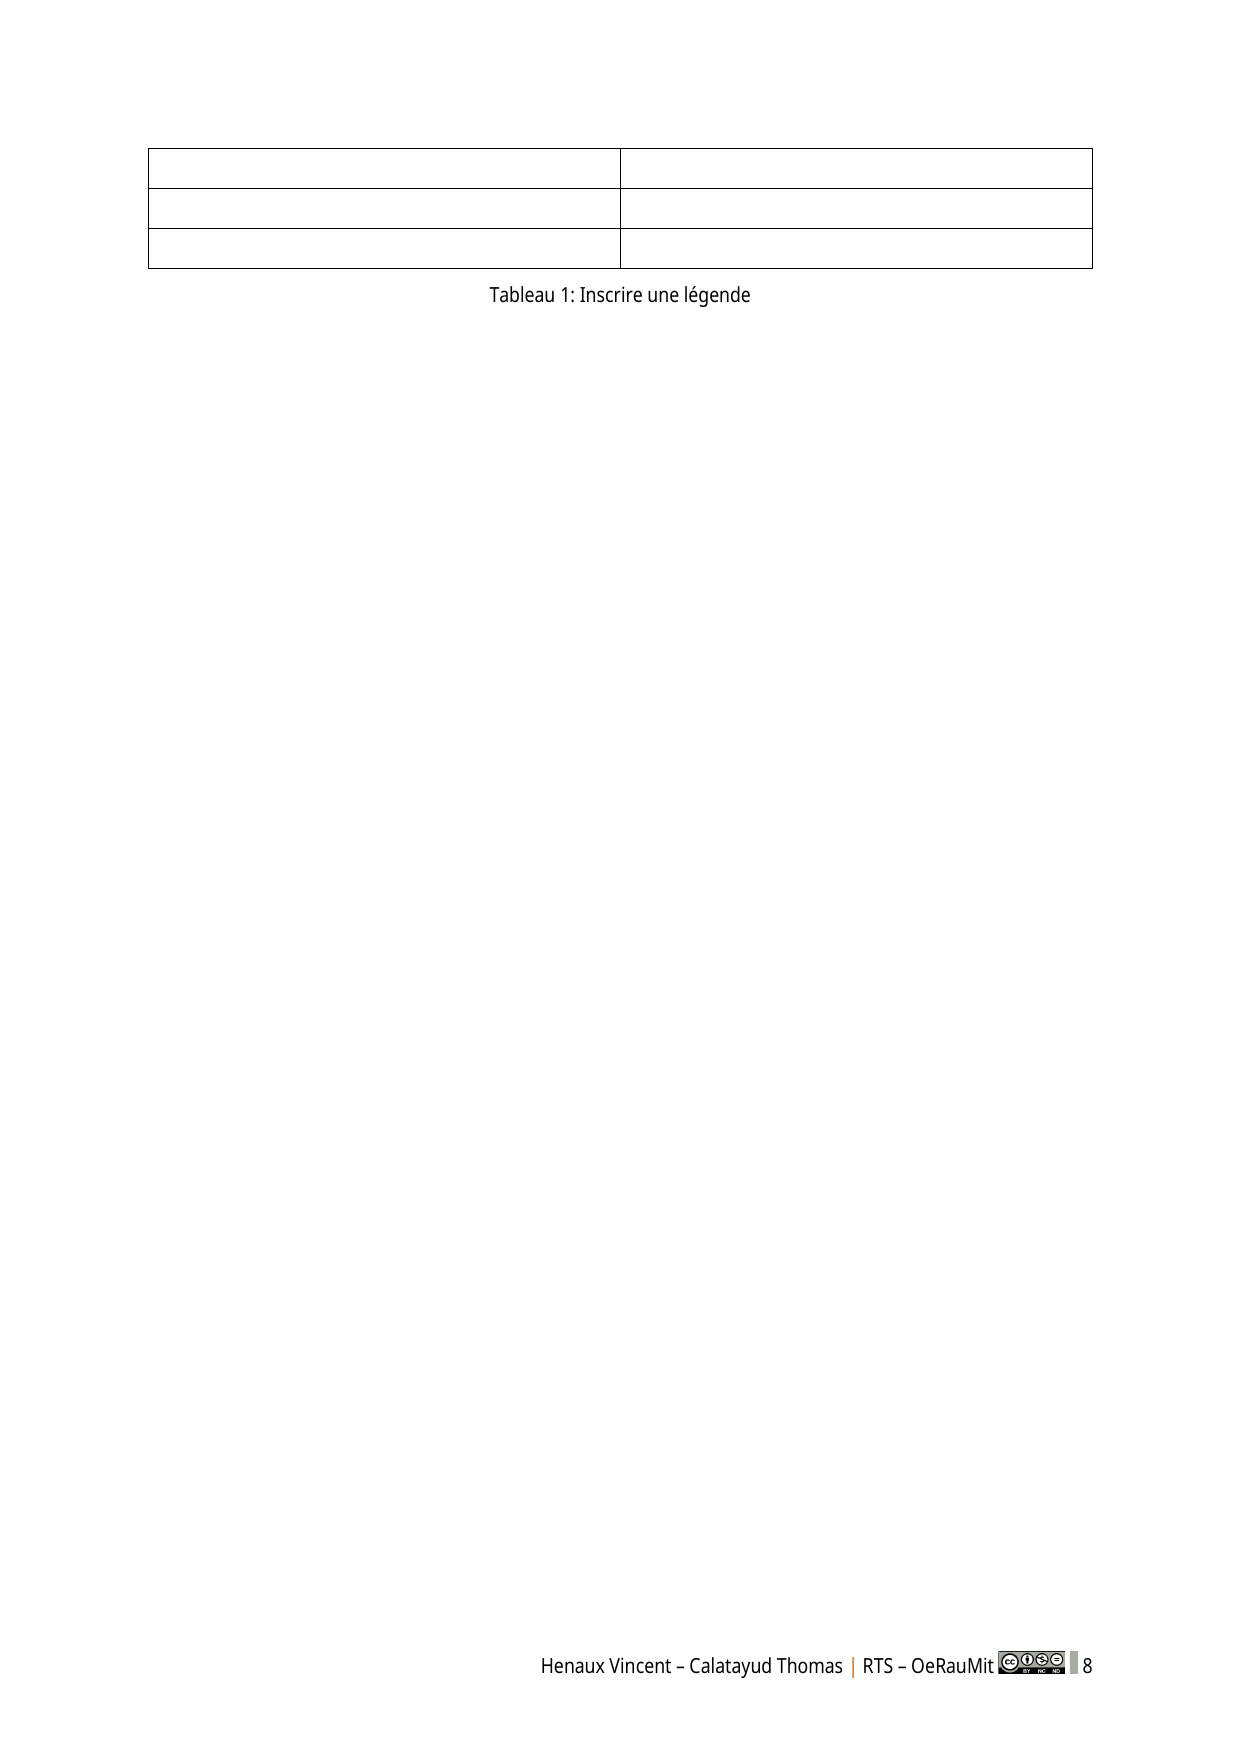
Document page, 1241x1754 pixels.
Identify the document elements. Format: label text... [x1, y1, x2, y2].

table_cell [621, 189, 1092, 228]
table_header [149, 149, 620, 188]
table_cell [621, 229, 1092, 268]
table_cell [149, 189, 620, 228]
table_cell [149, 229, 620, 268]
table_header [621, 149, 1092, 188]
picture [998, 1651, 1065, 1674]
text Tableau 1: Inscrire une légende [148, 280, 1092, 309]
picture [1069, 1651, 1078, 1674]
